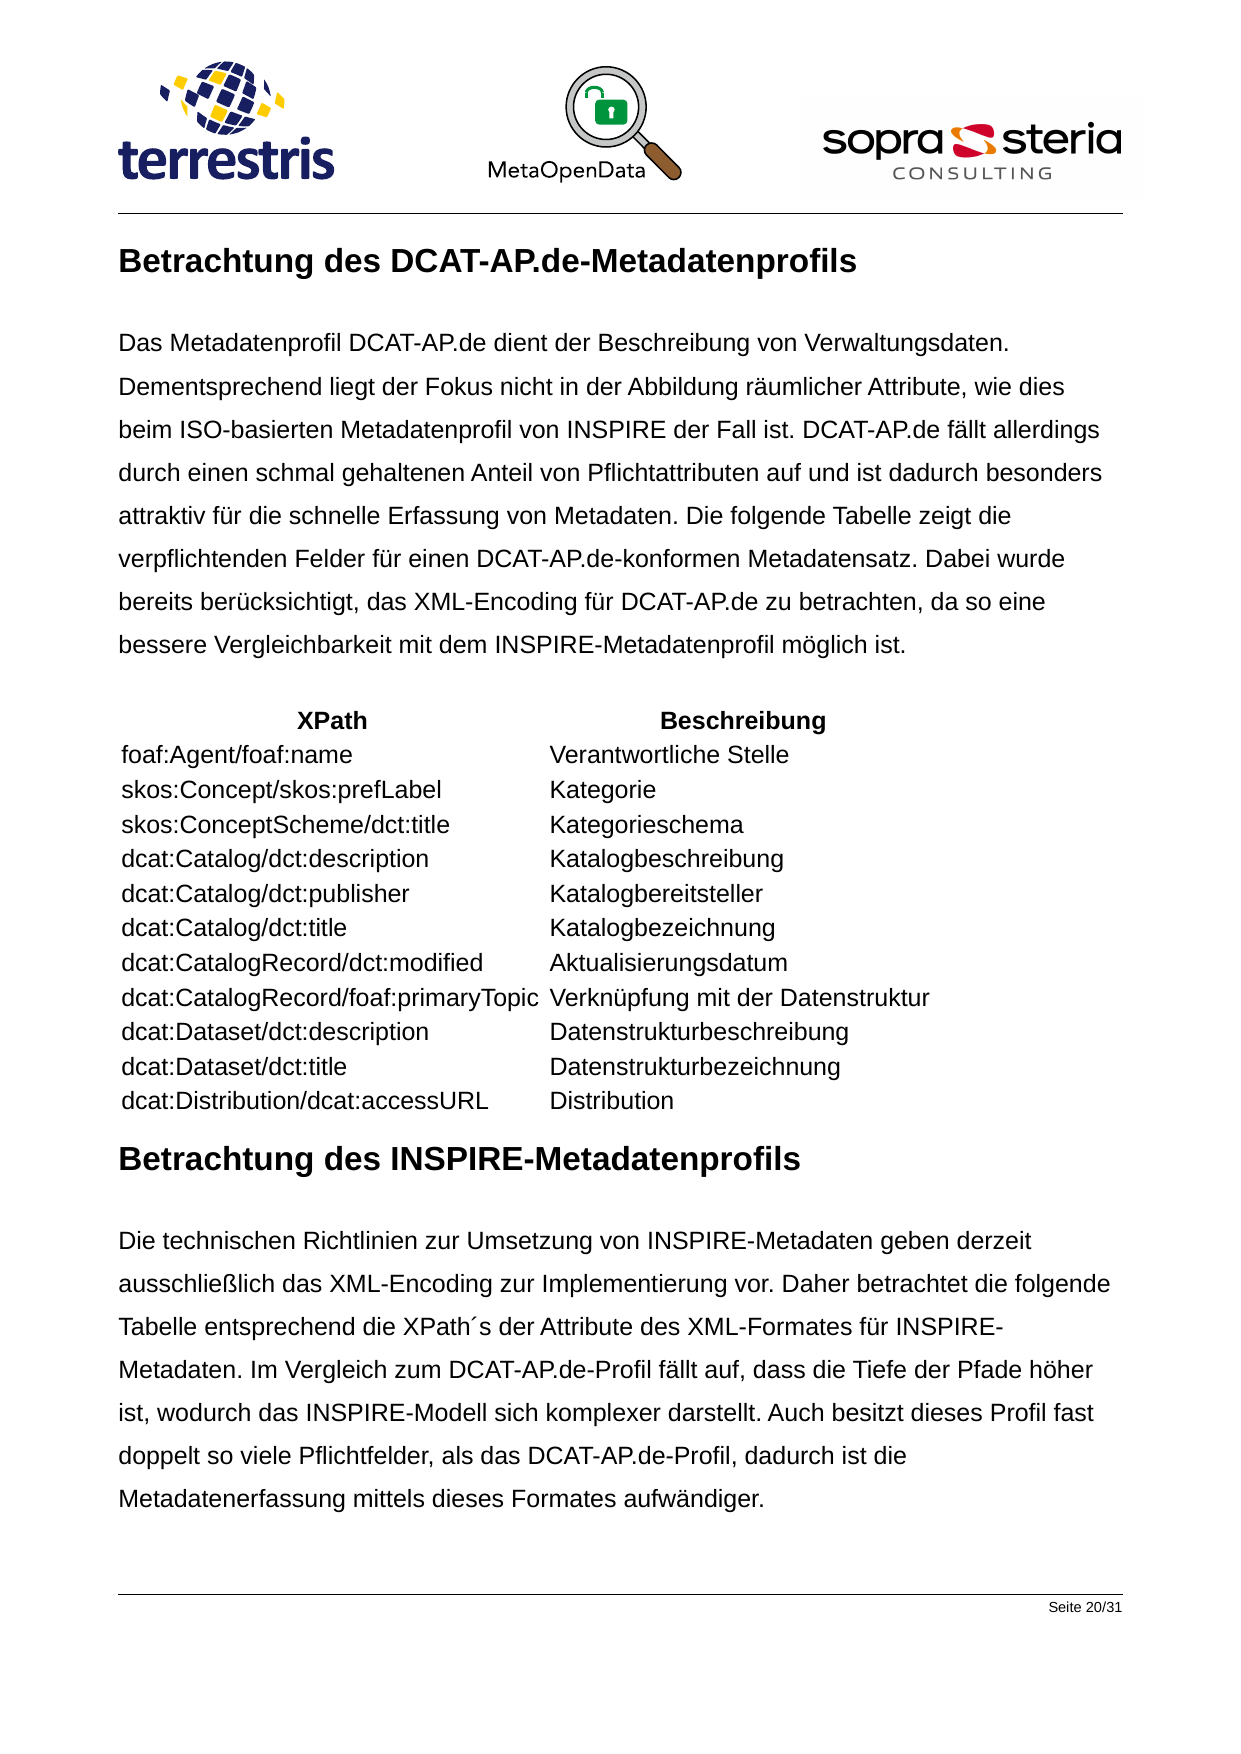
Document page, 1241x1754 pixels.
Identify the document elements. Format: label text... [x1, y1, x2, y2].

subtitle Betrachtung des INSPIRE-Metadatenprofils [118, 1138, 1122, 1177]
table_cell dcat:Dataset/dct:title [118, 1049, 546, 1083]
picture [800, 98, 1144, 203]
table_cell Verantwortliche Stelle [546, 738, 940, 772]
table_cell skos:ConceptScheme/dct:title [118, 807, 546, 841]
table_header Beschreibung [546, 703, 940, 737]
table_cell Datenstrukturbezeichnung [546, 1049, 940, 1083]
table_cell dcat:Dataset/dct:description [118, 1014, 546, 1049]
table_cell Katalogbezeichnung [546, 910, 940, 945]
table_cell Distribution [546, 1083, 940, 1118]
table_header XPath [118, 703, 546, 737]
table_cell foaf:Agent/foaf:name [118, 738, 546, 772]
table_cell Aktualisierungsdatum [546, 945, 940, 979]
table_cell dcat:CatalogRecord/foaf:primaryTopic [118, 980, 546, 1014]
table_cell dcat:Catalog/dct:title [118, 910, 546, 945]
table_cell Kategorie [546, 772, 940, 807]
table_cell dcat:Distribution/dcat:accessURL [118, 1083, 546, 1118]
table_cell Datenstrukturbeschreibung [546, 1014, 940, 1049]
table_cell skos:Concept/skos:prefLabel [118, 772, 546, 807]
table_cell Katalogbereitsteller [546, 876, 940, 910]
text Das Metadatenprofil DCAT-AP.de dient der Beschreibung von Verwaltungsdaten. Dementsprechend liegt der Fokus nicht in der Abbildung räumlicher Attribute, wie dies beim ISO-basierten Metadatenprofil von INSPIRE der Fall ist. DCAT-AP.de fällt allerdings durch einen schmal gehaltenen Anteil von Pflichtattributen auf und ist dadurch besonders attraktiv für die schnelle Erfassung von Metadaten. Die folgende Tabelle zeigt die verpflichtenden Felder für einen DCAT-AP.de-konformen Metadatensatz. Dabei wurde bereits berücksichtigt, das XML-Encoding für DCAT-AP.de zu betrachten, da so eine bessere Vergleichbarkeit mit dem INSPIRE-Metadatenprofil möglich ist. [118, 328, 1122, 659]
subtitle Betrachtung des DCAT-AP.de-Metadatenprofils [118, 241, 1122, 280]
table_cell Kategorieschema [546, 807, 940, 841]
table_cell dcat:Catalog/dct:publisher [118, 876, 546, 910]
table_cell dcat:Catalog/dct:description [118, 841, 546, 876]
table_cell Katalogbeschreibung [546, 841, 940, 876]
table_cell dcat:CatalogRecord/dct:modified [118, 945, 546, 979]
table_cell Verknüpfung mit der Datenstruktur [546, 980, 940, 1014]
text Die technischen Richtlinien zur Umsetzung von INSPIRE-Metadaten geben derzeit ausschließlich das XML-Encoding zur Implementierung vor. Daher betrachtet die folgende Tabelle entsprechend die XPath´s der Attribute des XML-Formates für INSPIRE-Metadaten. Im Vergleich zum DCAT-AP.de-Profil fällt auf, dass die Tiefe der Pfade höher ist, wodurch das INSPIRE-Modell sich komplexer darstellt. Auch besitzt dieses Profil fast doppelt so viele Pflichtfelder, als das DCAT-AP.de-Profil, dadurch ist die Metadatenerfassung mittels dieses Formates aufwändiger. [118, 1226, 1122, 1513]
